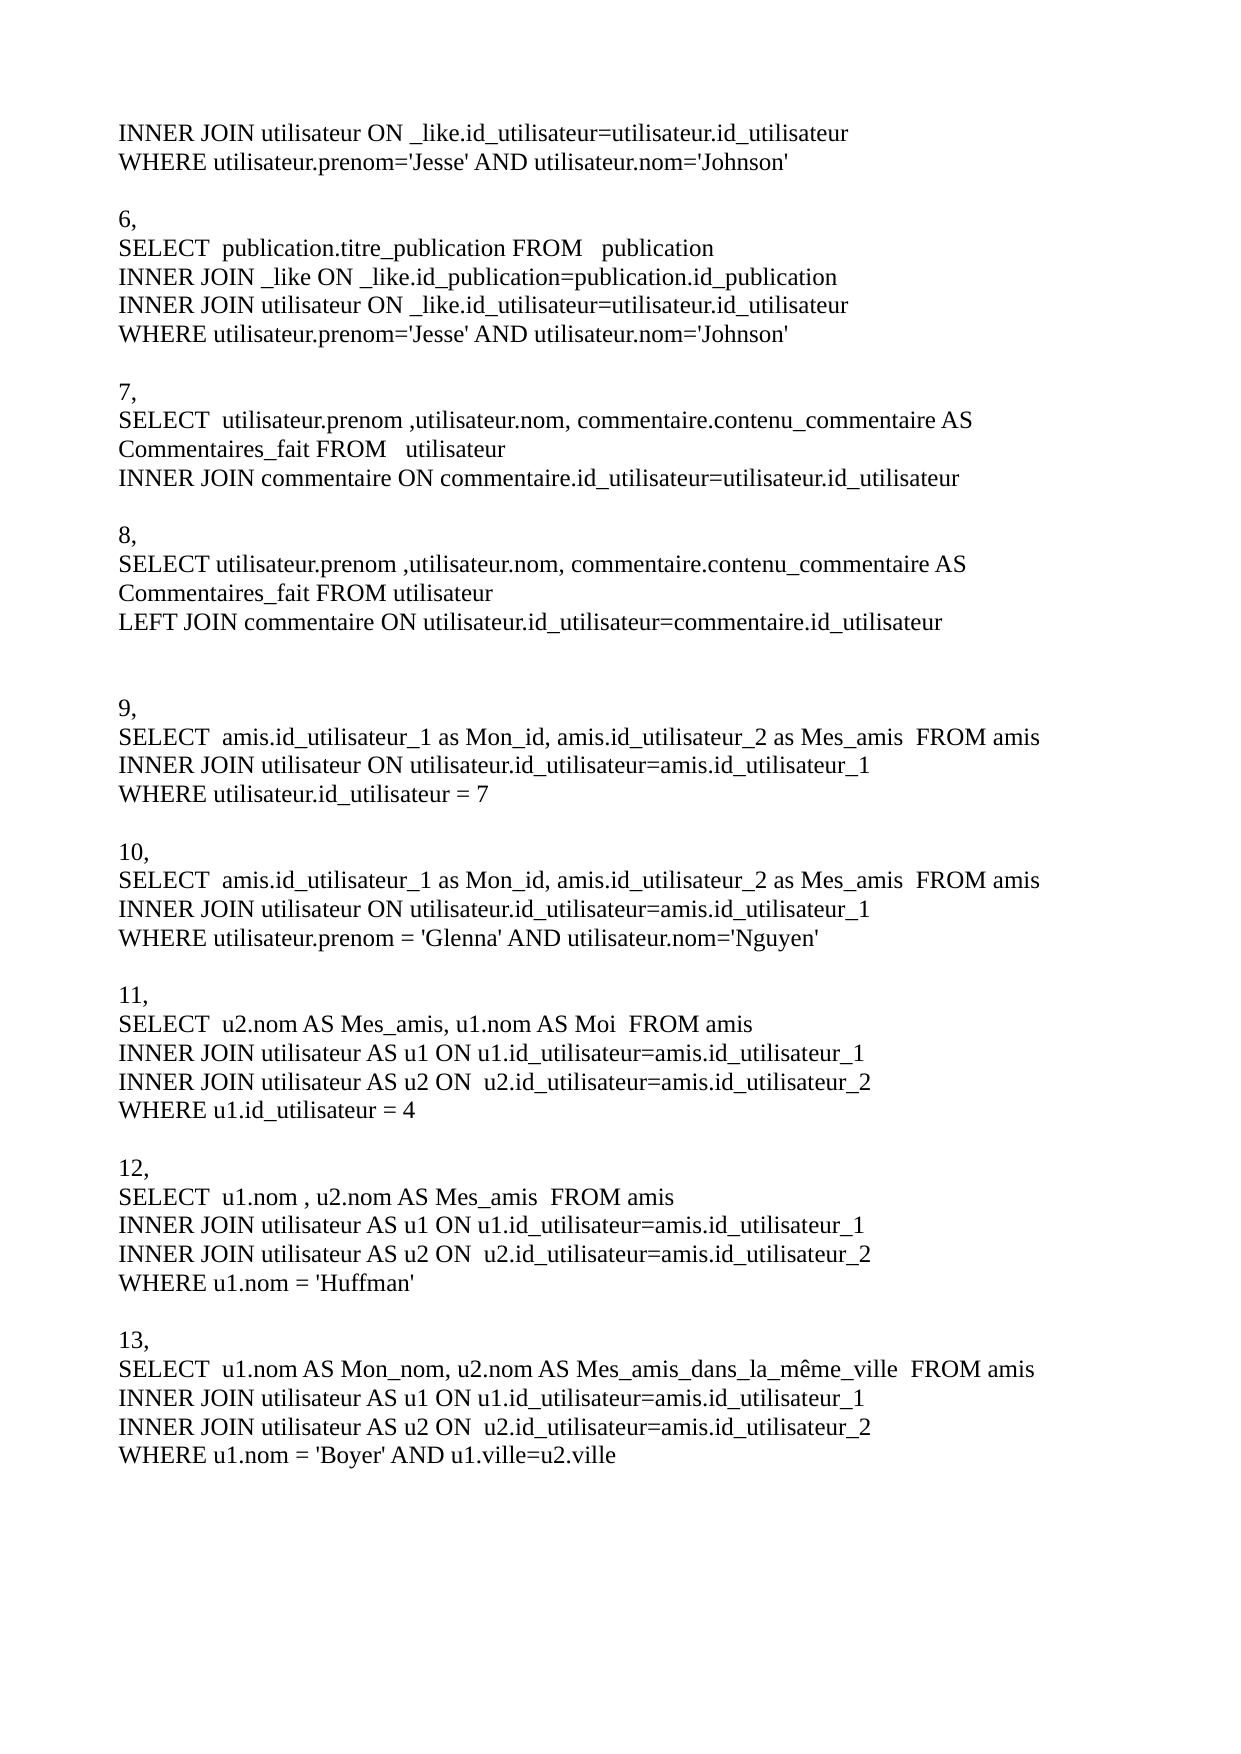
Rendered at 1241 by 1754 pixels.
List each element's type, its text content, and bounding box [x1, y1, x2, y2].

text WHERE u1.id_utilisateur = 4 [118, 1096, 1122, 1124]
text SELECT u1.nom , u2.nom AS Mes_amis FROM amis [118, 1182, 1122, 1211]
text SELECT utilisateur.prenom ,utilisateur.nom, commentaire.contenu_commentaire AS Commentaires_fait FROM utilisateur [118, 406, 1122, 463]
text INNER JOIN utilisateur ON _like.id_utilisateur=utilisateur.id_utilisateur [118, 291, 1122, 319]
text INNER JOIN utilisateur AS u1 ON u1.id_utilisateur=amis.id_utilisateur_1 [118, 1211, 1122, 1239]
text 11, [118, 981, 1122, 1009]
text SELECT u1.nom AS Mon_nom, u2.nom AS Mes_amis_dans_la_même_ville FROM amis [118, 1354, 1122, 1383]
text 8, [118, 521, 1122, 549]
text SELECT u2.nom AS Mes_amis, u1.nom AS Moi FROM amis [118, 1009, 1122, 1038]
text SELECT publication.titre_publication FROM publication [118, 233, 1122, 262]
text 7, [118, 377, 1122, 406]
text INNER JOIN utilisateur AS u2 ON u2.id_utilisateur=amis.id_utilisateur_2 [118, 1239, 1122, 1268]
text INNER JOIN utilisateur ON utilisateur.id_utilisateur=amis.id_utilisateur_1 [118, 894, 1122, 923]
text INNER JOIN utilisateur AS u2 ON u2.id_utilisateur=amis.id_utilisateur_2 [118, 1412, 1122, 1441]
text 10, [118, 837, 1122, 866]
text INNER JOIN commentaire ON commentaire.id_utilisateur=utilisateur.id_utilisateur [118, 463, 1122, 492]
text SELECT amis.id_utilisateur_1 as Mon_id, amis.id_utilisateur_2 as Mes_amis FROM amis [118, 866, 1122, 894]
text INNER JOIN utilisateur AS u1 ON u1.id_utilisateur=amis.id_utilisateur_1 [118, 1383, 1122, 1412]
text INNER JOIN utilisateur ON _like.id_utilisateur=utilisateur.id_utilisateur [118, 118, 1122, 147]
text WHERE utilisateur.prenom='Jesse' AND utilisateur.nom='Johnson' [118, 147, 1122, 176]
text INNER JOIN _like ON _like.id_publication=publication.id_publication [118, 262, 1122, 291]
text 9, [118, 693, 1122, 722]
text INNER JOIN utilisateur ON utilisateur.id_utilisateur=amis.id_utilisateur_1 [118, 751, 1122, 779]
text LEFT JOIN commentaire ON utilisateur.id_utilisateur=commentaire.id_utilisateur [118, 607, 1122, 636]
text WHERE utilisateur.id_utilisateur = 7 [118, 779, 1122, 808]
text INNER JOIN utilisateur AS u2 ON u2.id_utilisateur=amis.id_utilisateur_2 [118, 1067, 1122, 1096]
text WHERE u1.nom = 'Boyer' AND u1.ville=u2.ville [118, 1441, 1122, 1469]
text SELECT utilisateur.prenom ,utilisateur.nom, commentaire.contenu_commentaire AS Commentaires_fait FROM utilisateur [118, 549, 1122, 607]
text WHERE utilisateur.prenom='Jesse' AND utilisateur.nom='Johnson' [118, 319, 1122, 348]
text 13, [118, 1326, 1122, 1354]
text WHERE utilisateur.prenom = 'Glenna' AND utilisateur.nom='Nguyen' [118, 923, 1122, 952]
text 12, [118, 1153, 1122, 1182]
text 6, [118, 204, 1122, 233]
text INNER JOIN utilisateur AS u1 ON u1.id_utilisateur=amis.id_utilisateur_1 [118, 1038, 1122, 1067]
text WHERE u1.nom = 'Huffman' [118, 1268, 1122, 1297]
text SELECT amis.id_utilisateur_1 as Mon_id, amis.id_utilisateur_2 as Mes_amis FROM amis [118, 722, 1122, 751]
